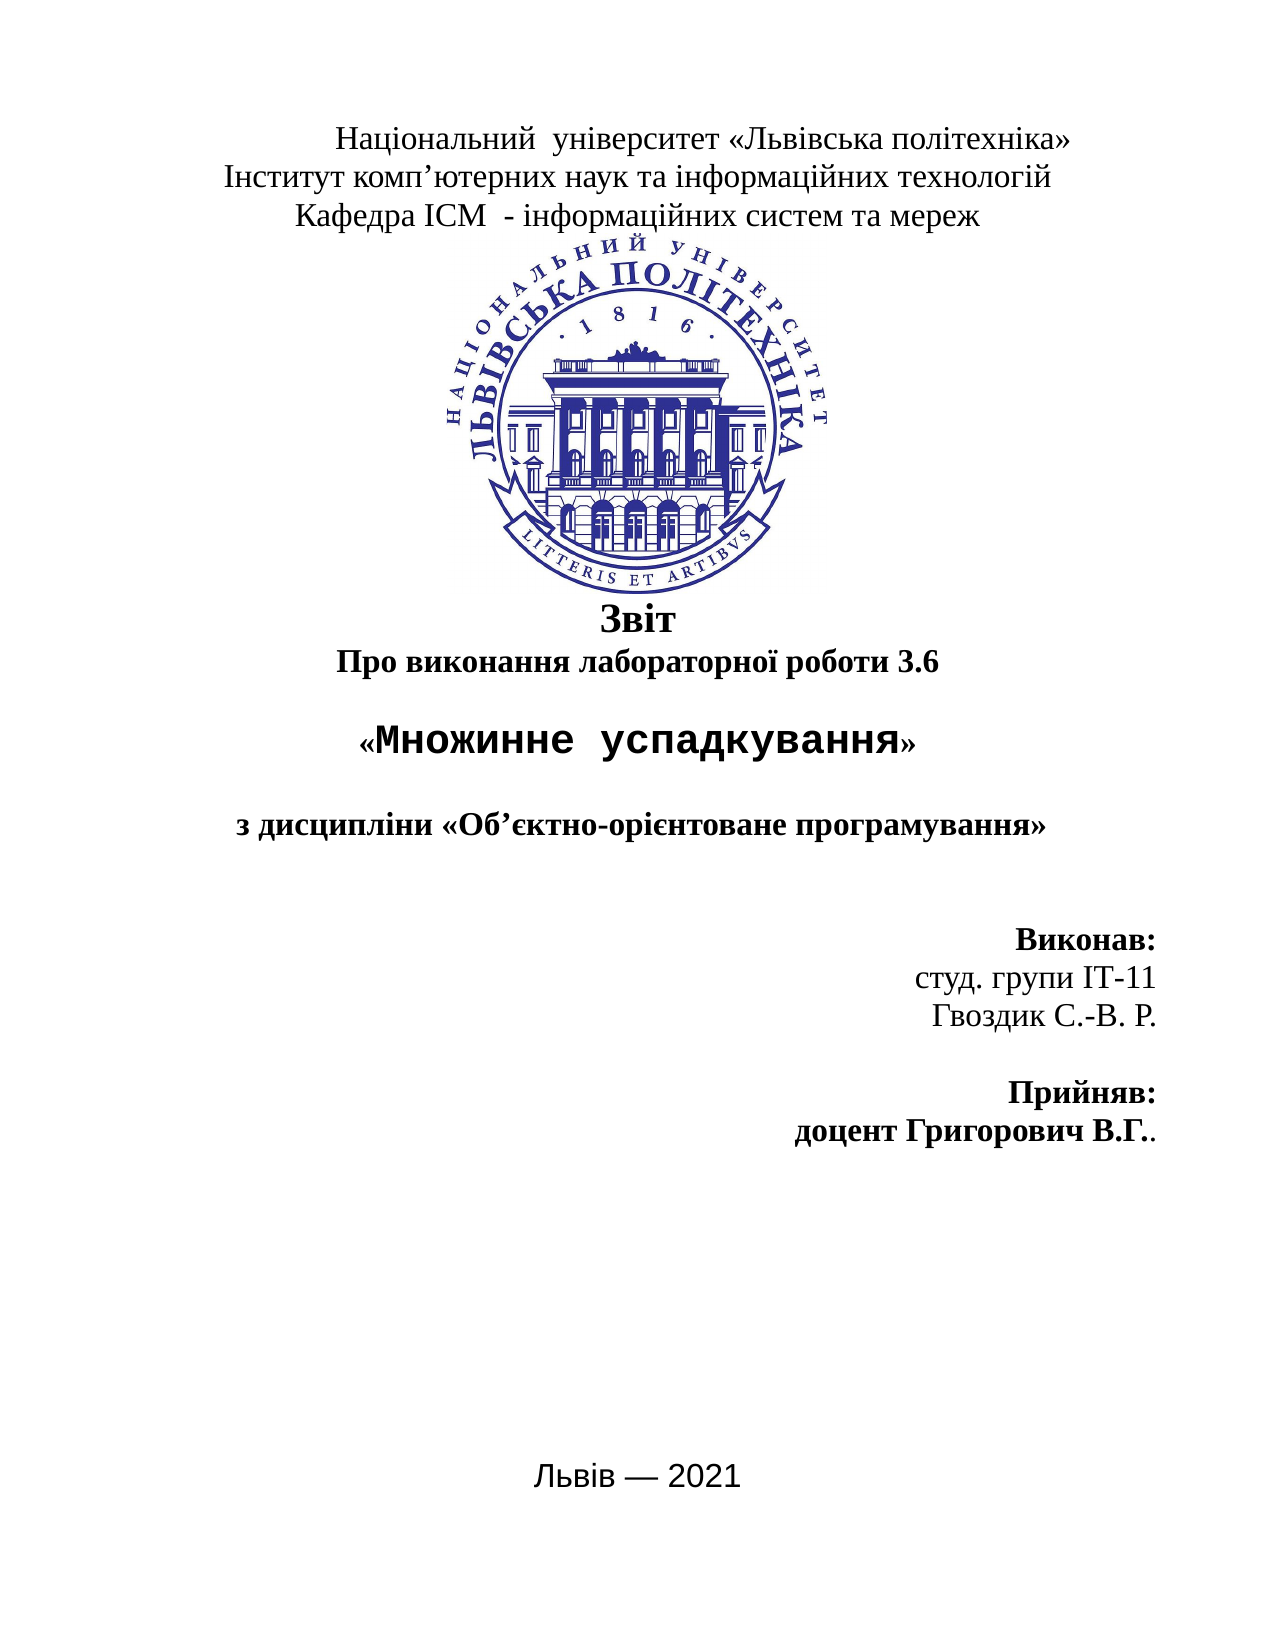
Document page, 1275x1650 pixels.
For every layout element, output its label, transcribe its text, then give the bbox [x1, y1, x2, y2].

picture [446, 233, 827, 594]
text Кафедра ІСМ - інформаційних систем та мереж [118, 195, 1157, 233]
text Прийняв: доцент Григорович В.Г.. [118, 1072, 1157, 1149]
text «Множинне успадкування» [118, 718, 1157, 766]
text з дисципліни «Об’єктно-орієнтоване програмування» [118, 804, 1157, 842]
text Звіт [118, 594, 1157, 642]
text Національний університет «Львівська політехніка» [118, 118, 1157, 156]
text Про виконання лабораторної роботи 3.6 [118, 642, 1157, 680]
text Інститут комп’ютерних наук та інформаційних технологій [118, 156, 1157, 195]
text Виконав: студ. групи ІТ-11 Гвоздик С.-В. Р. [118, 919, 1157, 1034]
text Львів — 2021 [118, 1456, 1157, 1495]
